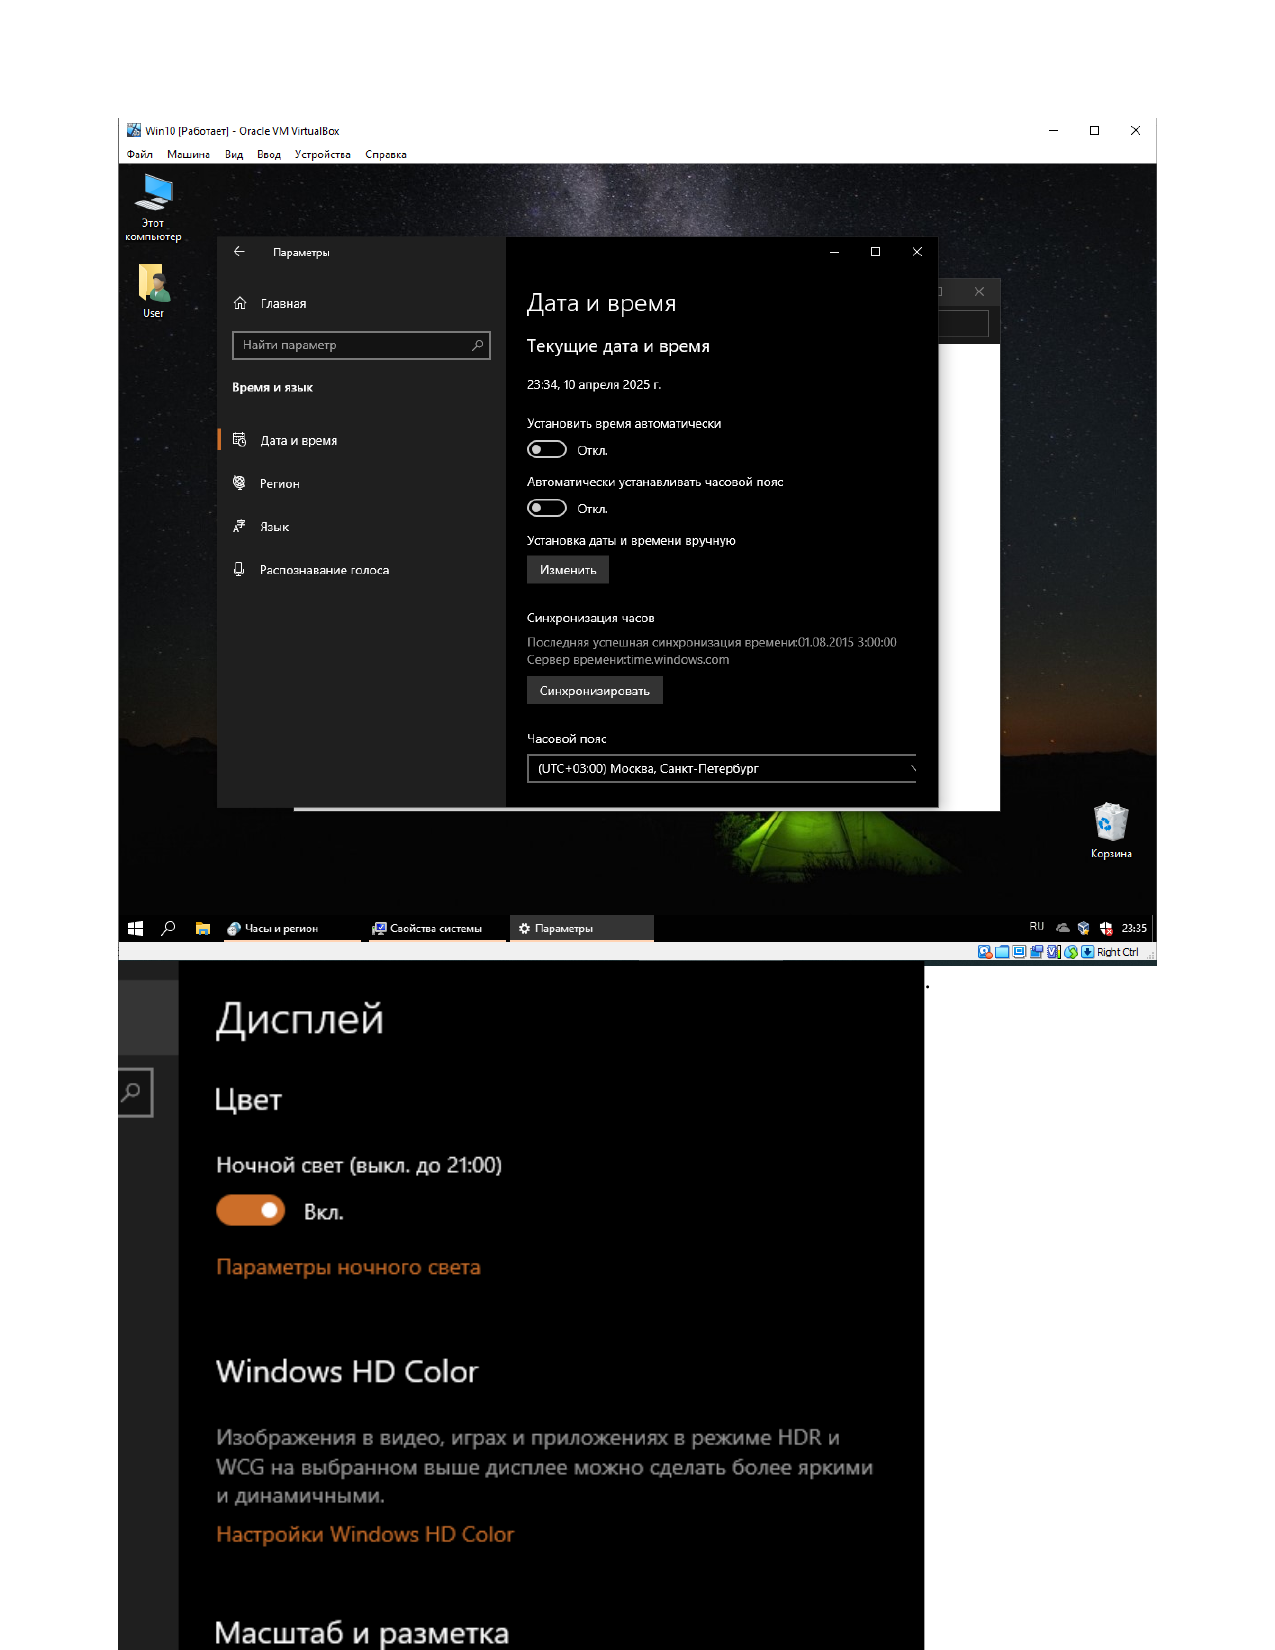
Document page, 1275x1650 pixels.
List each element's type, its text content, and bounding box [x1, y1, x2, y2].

text . [925, 966, 1157, 994]
picture [118, 118, 1157, 1650]
